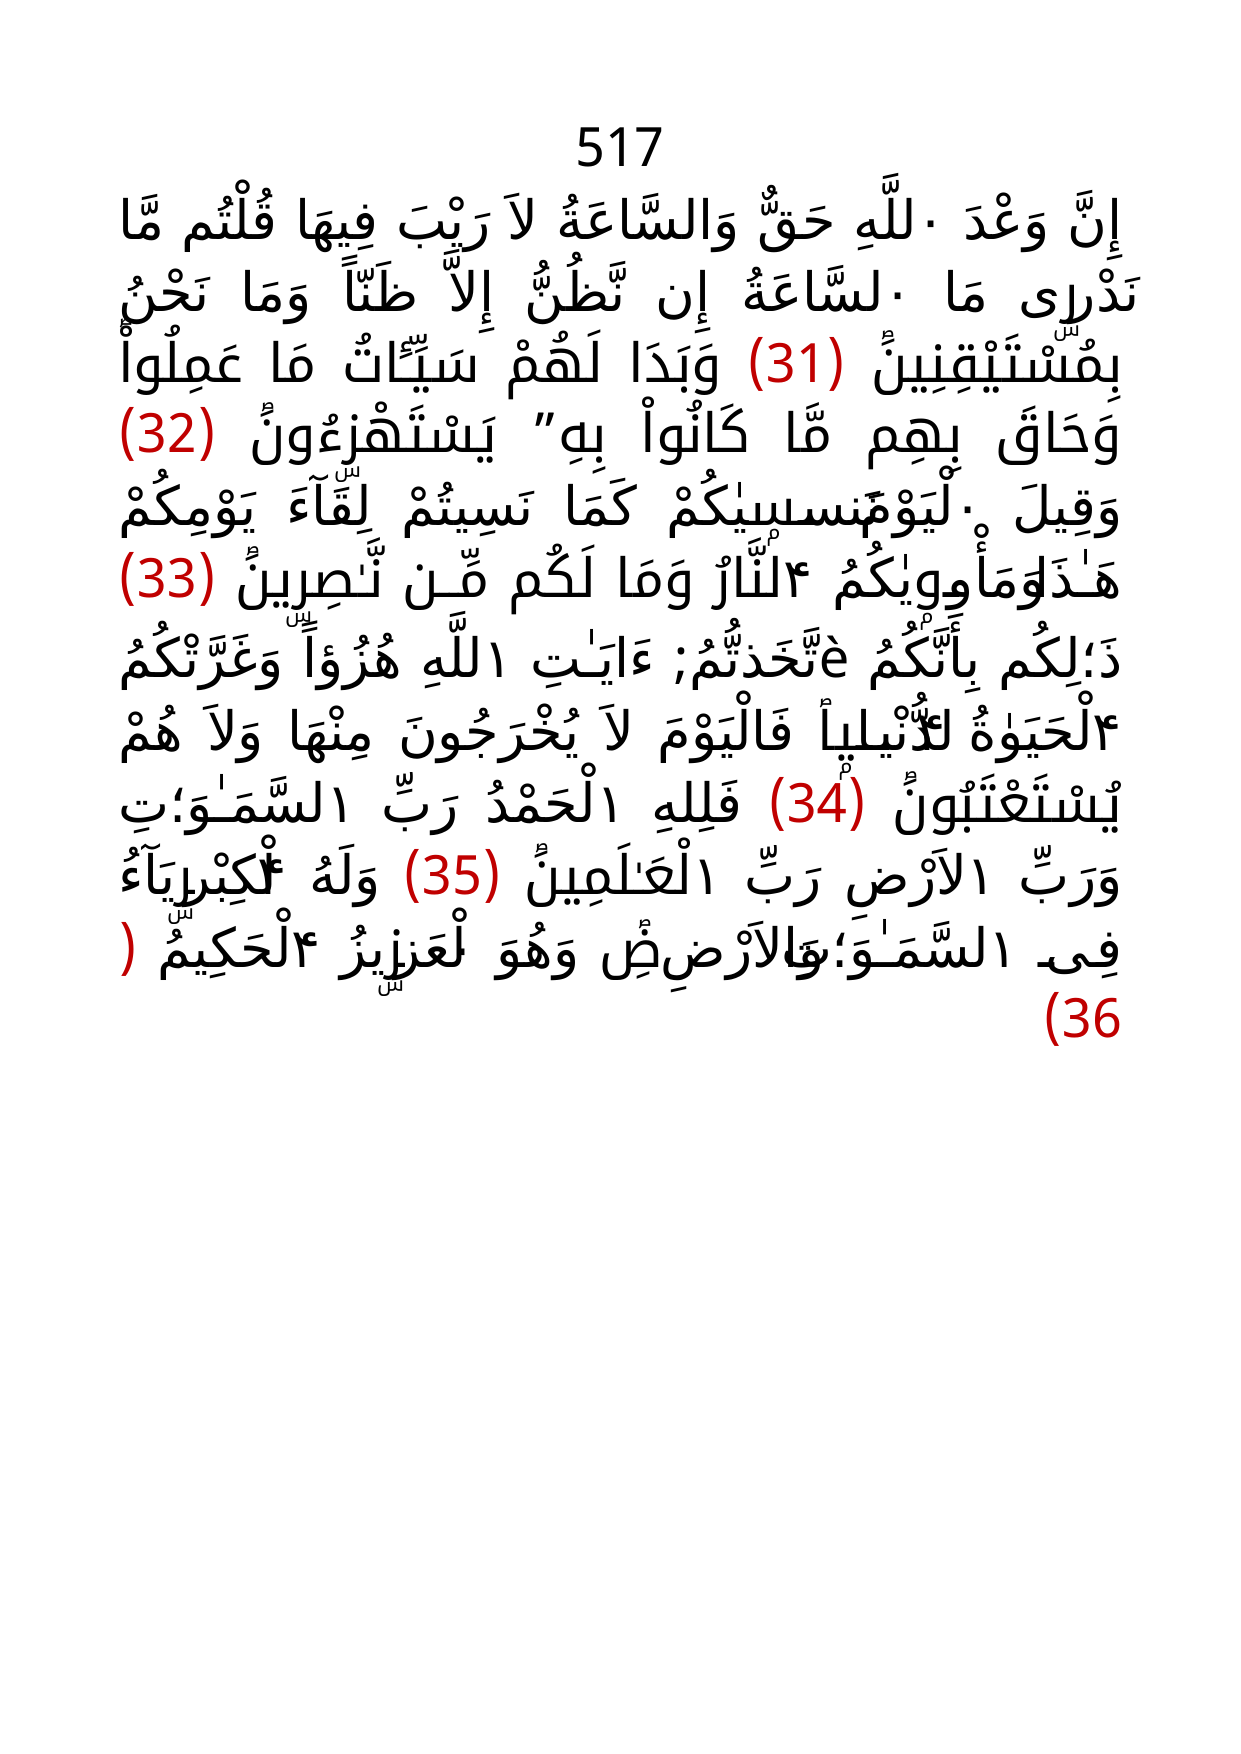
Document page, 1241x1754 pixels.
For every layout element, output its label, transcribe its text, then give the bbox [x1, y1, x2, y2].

text 517 [118, 118, 1122, 189]
text إِنَّ وَعْدَ ۰للَّهِ حَقٌّ وَالسَّاعَةُ لاَ رَيْبَ فِيهَا قُلْتُم مَّا نَدْرۣى مَا ۰لسَّاعَةُ إِن نَّظُنُّ إِلاَّ ظَنّاً وَمَا نَحْنُ بِمُسْتَيْقِنِينَؐ (31) وَبَدَا لَهُمْ سَيِّـَٔاتُ مَا عَمِلُواْؐ وَحَاقَ بِهِم مَّا كَانُواْ بِهِ” يَسْتَهْزۣءُونَؐ (32) وَقِيلَ ۰لْيَوْمَ نَنسۭيٰكُمْ كَمَا نَسِيتُمْ لِقَآءَ يَوْمِكُمْ هَـٰذَا وَمَأْوۭيٰكُمُ ۴لنَّارُ وَمَا لَكُم مِّــن نَّـٰصِرۣينَؐ (33) ذَ؛لِكُم بِأَنَّكُمُ èتَّخَذتُّمُ; ءَايَـٰتِ ۱للَّهِ هُزُؤاً وَغَرَّتْكُمُ ۴لْحَيَوٰةُ ۴لدُّنْيۭاؐ فَالْيَوْمَ لاَ يُخْرَجُونَ مِنْهَا وَلاَ هُمْ يُسْتَعْتَبُونَؐ (34) فَلِلهِ ۱لْحَمْدُ رَبِّ ۱لسَّمَـٰوَ؛تِ وَرَبِّ ۱لاَرْضِ رَبِّ ۱لْعَـٰلَمِينَؐ (35) وَلَهُ ۴لْكِبْرۣيَآءُ فِى ۱لسَّمَـٰوَ؛تِ وَالاَرْضِؐ وَهُوَ ۰لْعَزۣيزُ ۴لْحَكِيمُ (36) [118, 189, 1122, 1060]
